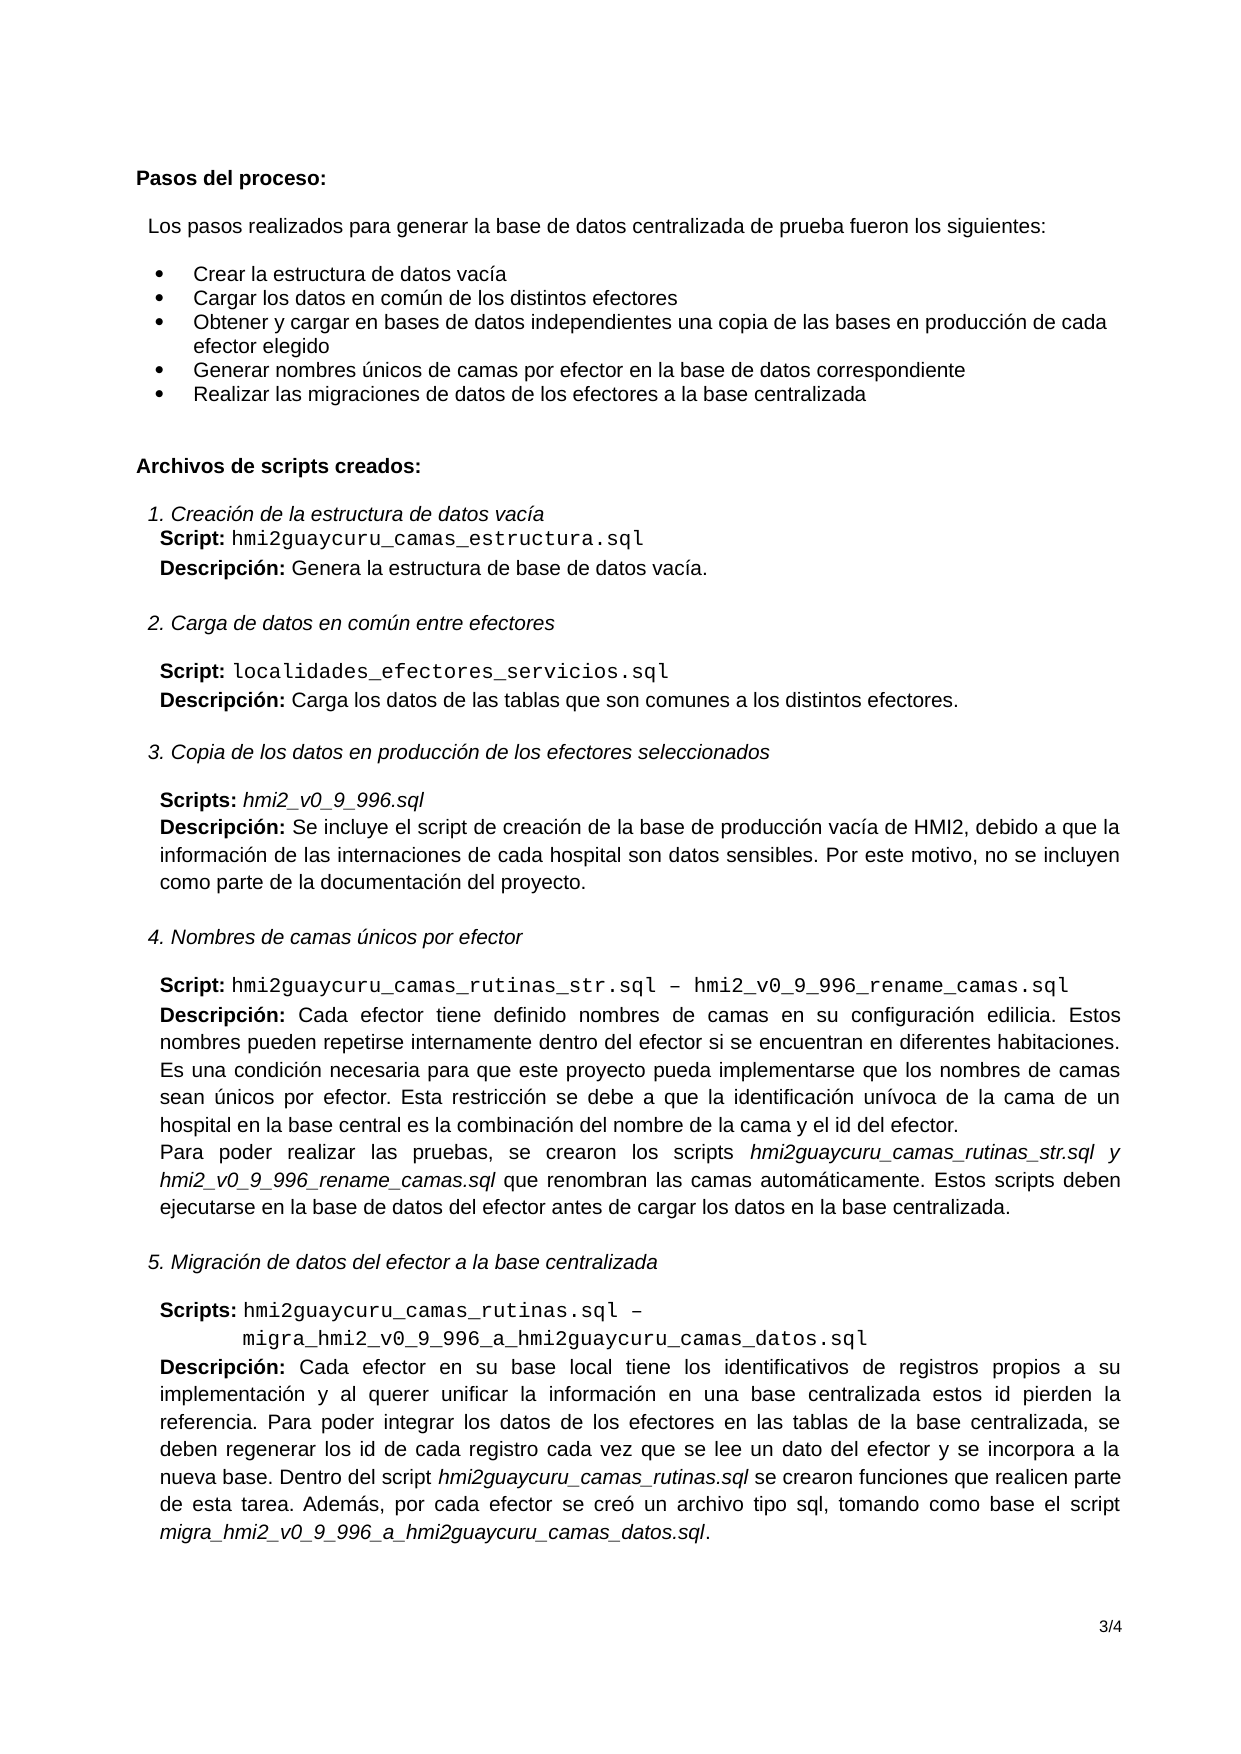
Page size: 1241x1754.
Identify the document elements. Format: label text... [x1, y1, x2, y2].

text Pasos del proceso: [136, 166, 1122, 190]
list Cargar los datos en común de los distintos efectores [156, 286, 1122, 310]
text Descripción: Carga los datos de las tablas que son comunes a los distintos efectores. [159, 688, 1122, 712]
text 3. Copia de los datos en producción de los efectores seleccionados [148, 740, 1122, 764]
text Scripts: hmi2_v0_9_996.sql [159, 788, 1122, 812]
text 5. Migración de datos del efector a la base centralizada [148, 1250, 1122, 1274]
text Scripts: hmi2guaycuru_camas_rutinas.sql – migra_hmi2_v0_9_996_a_hmi2guaycuru_camas_datos.sql [159, 1298, 1122, 1351]
text 4. Nombres de camas únicos por efector [148, 925, 1122, 949]
text Archivos de scripts creados: [136, 454, 1122, 478]
text Descripción: Cada efector tiene definido nombres de camas en su configuración edilicia. Estos nombres pueden repetirse internamente dentro del efector si se encuentran en diferentes habitaciones. Es una condición necesaria para que este proyecto pueda implementarse que los nombres de camas sean únicos por efector. Esta restricción se debe a que la identificación unívoca de la cama de un hospital en la base central es la combinación del nombre de la cama y el id del efector. [159, 1003, 1122, 1137]
text Script: hmi2guaycuru_camas_estructura.sql [159, 526, 1122, 552]
list Crear la estructura de datos vacía [156, 262, 1122, 286]
text Script: localidades_efectores_servicios.sql [159, 658, 1122, 684]
text Descripción: Se incluye el script de creación de la base de producción vacía de HMI2, debido a que la información de las internaciones de cada hospital son datos sensibles. Por este motivo, no se incluyen como parte de la documentación del proyecto. [159, 815, 1122, 894]
list Generar nombres únicos de camas por efector en la base de datos correspondiente [156, 358, 1122, 382]
list Realizar las migraciones de datos de los efectores a la base centralizada [156, 382, 1122, 406]
text Script: hmi2guaycuru_camas_rutinas_str.sql – hmi2_v0_9_996_rename_camas.sql [159, 973, 1122, 999]
text 1. Creación de la estructura de datos vacía [148, 502, 1122, 526]
text Descripción: Cada efector en su base local tiene los identificativos de registros propios a su implementación y al querer unificar la información en una base centralizada estos id pierden la referencia. Para poder integrar los datos de los efectores en las tablas de la base centralizada, se deben regenerar los id de cada registro cada vez que se lee un dato del efector y se incorpora a la nueva base. Dentro del script hmi2guaycuru_camas_rutinas.sql se crearon funciones que realicen parte de esta tarea. Además, por cada efector se creó un archivo tipo sql, tomando como base el script migra_hmi2_v0_9_996_a_hmi2guaycuru_camas_datos.sql. [159, 1355, 1122, 1544]
list Obtener y cargar en bases de datos independientes una copia de las bases en producción de cada efector elegido [156, 310, 1122, 358]
text Descripción: Genera la estructura de base de datos vacía. [159, 556, 1122, 579]
text 2. Carga de datos en común entre efectores [148, 611, 1122, 634]
text Los pasos realizados para generar la base de datos centralizada de prueba fueron los siguientes: [148, 214, 1122, 238]
text Para poder realizar las pruebas, se crearon los scripts hmi2guaycuru_camas_rutinas_str.sql y hmi2_v0_9_996_rename_camas.sql que renombran las camas automáticamente. Estos scripts deben ejecutarse en la base de datos del efector antes de cargar los datos en la base centralizada. [159, 1140, 1122, 1219]
